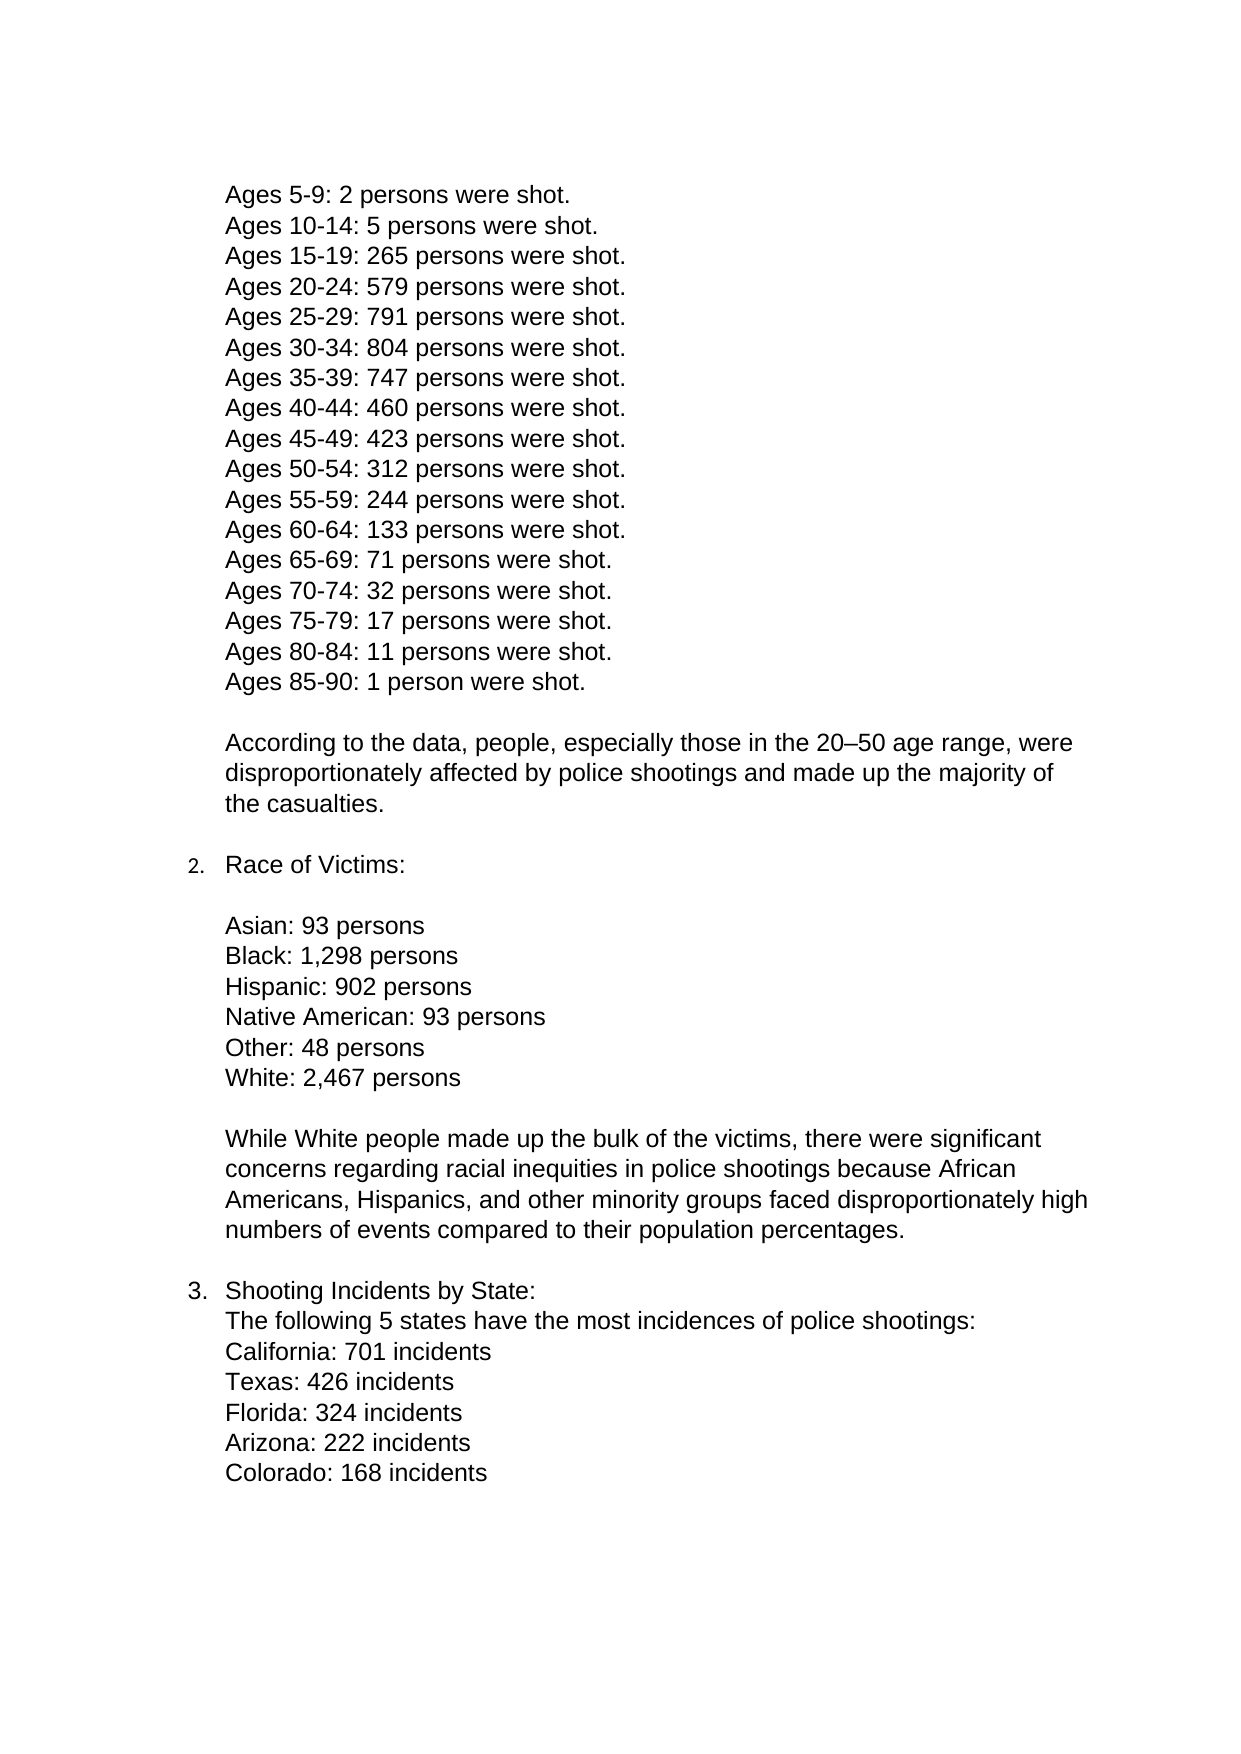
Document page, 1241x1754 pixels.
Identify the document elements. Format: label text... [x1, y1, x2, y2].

list The following 5 states have the most incidences of police shootings: [225, 1306, 1090, 1335]
list Ages 70-74: 32 persons were shot. [225, 576, 1090, 604]
list Ages 85-90: 1 person were shot. [225, 667, 1090, 696]
list Asian: 93 persons [225, 911, 1090, 939]
list Ages 65-69: 71 persons were shot. [225, 545, 1090, 574]
list Ages 30-34: 804 persons were shot. [225, 332, 1090, 361]
list Ages 80-84: 11 persons were shot. [225, 637, 1090, 665]
list Hispanic: 902 persons [225, 972, 1090, 1000]
list Shooting Incidents by State: [187, 1276, 1090, 1304]
list Ages 50-54: 312 persons were shot. [225, 454, 1090, 483]
list Black: 1,298 persons [225, 941, 1090, 970]
list Ages 40-44: 460 persons were shot. [225, 393, 1090, 422]
list Colorado: 168 incidents [225, 1458, 1090, 1487]
list Ages 25-29: 791 persons were shot. [225, 302, 1090, 331]
list California: 701 incidents [225, 1337, 1090, 1365]
list Ages 60-64: 133 persons were shot. [225, 515, 1090, 544]
list Ages 35-39: 747 persons were shot. [225, 363, 1090, 392]
list Florida: 324 incidents [225, 1397, 1090, 1426]
list According to the data, people, especially those in the 20–50 age range, were disproportionately affected by police shootings and made up the majority of the casualties. [225, 728, 1090, 817]
list While White people made up the bulk of the victims, there were significant concerns regarding racial inequities in police shootings because African Americans, Hispanics, and other minority groups faced disproportionately high numbers of events compared to their population percentages. [225, 1124, 1090, 1244]
list Texas: 426 incidents [225, 1367, 1090, 1396]
list Native American: 93 persons [225, 1002, 1090, 1031]
list Ages 15-19: 265 persons were shot. [225, 241, 1090, 270]
list Ages 5-9: 2 persons were shot. [225, 180, 1090, 209]
list Ages 20-24: 579 persons were shot. [225, 272, 1090, 300]
list Race of Victims: [187, 849, 1090, 879]
list Other: 48 persons [225, 1032, 1090, 1061]
list White: 2,467 persons [225, 1063, 1090, 1092]
list Ages 55-59: 244 persons were shot. [225, 484, 1090, 513]
list Ages 45-49: 423 persons were shot. [225, 424, 1090, 452]
list Ages 75-79: 17 persons were shot. [225, 606, 1090, 635]
list Arizona: 222 incidents [225, 1428, 1090, 1457]
list Ages 10-14: 5 persons were shot. [225, 211, 1090, 239]
